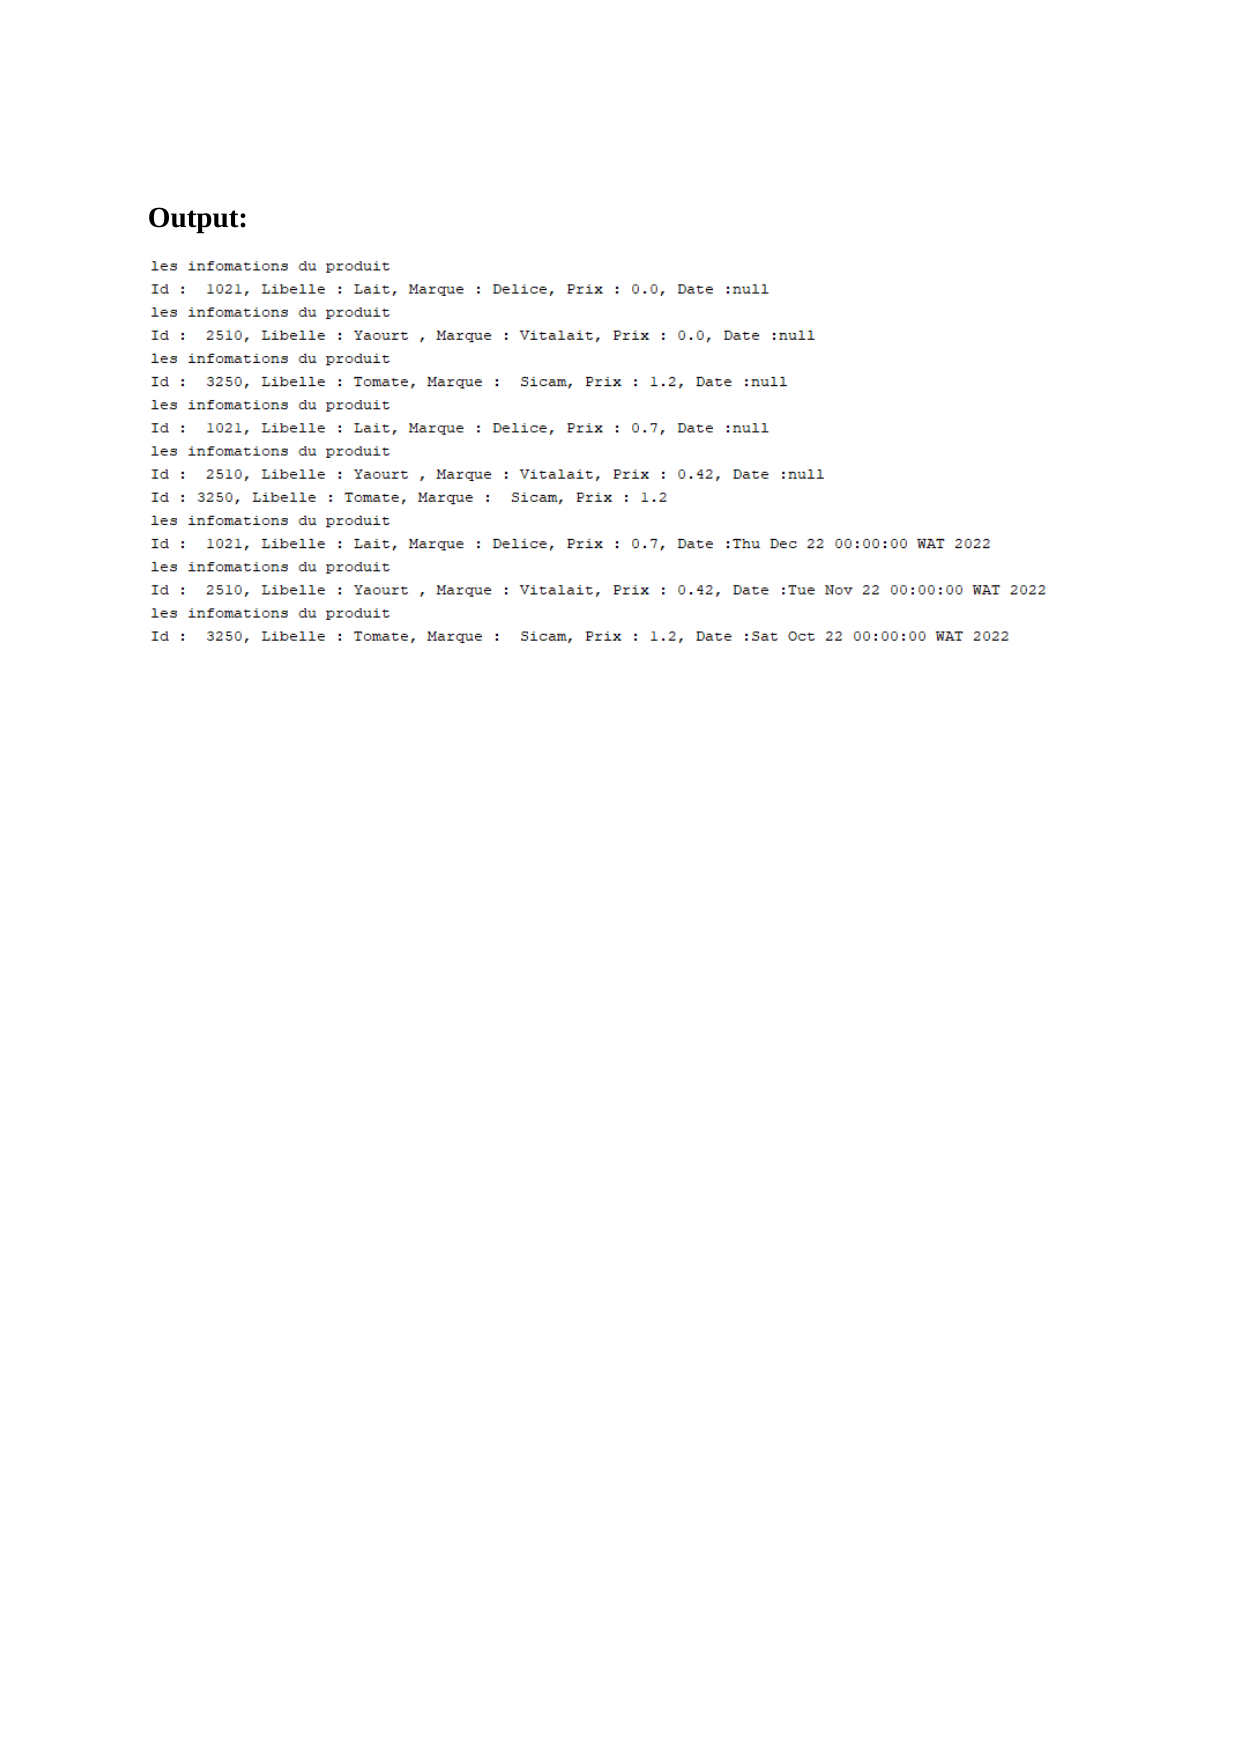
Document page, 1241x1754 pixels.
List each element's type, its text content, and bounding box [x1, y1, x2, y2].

text Output: [148, 200, 1093, 234]
